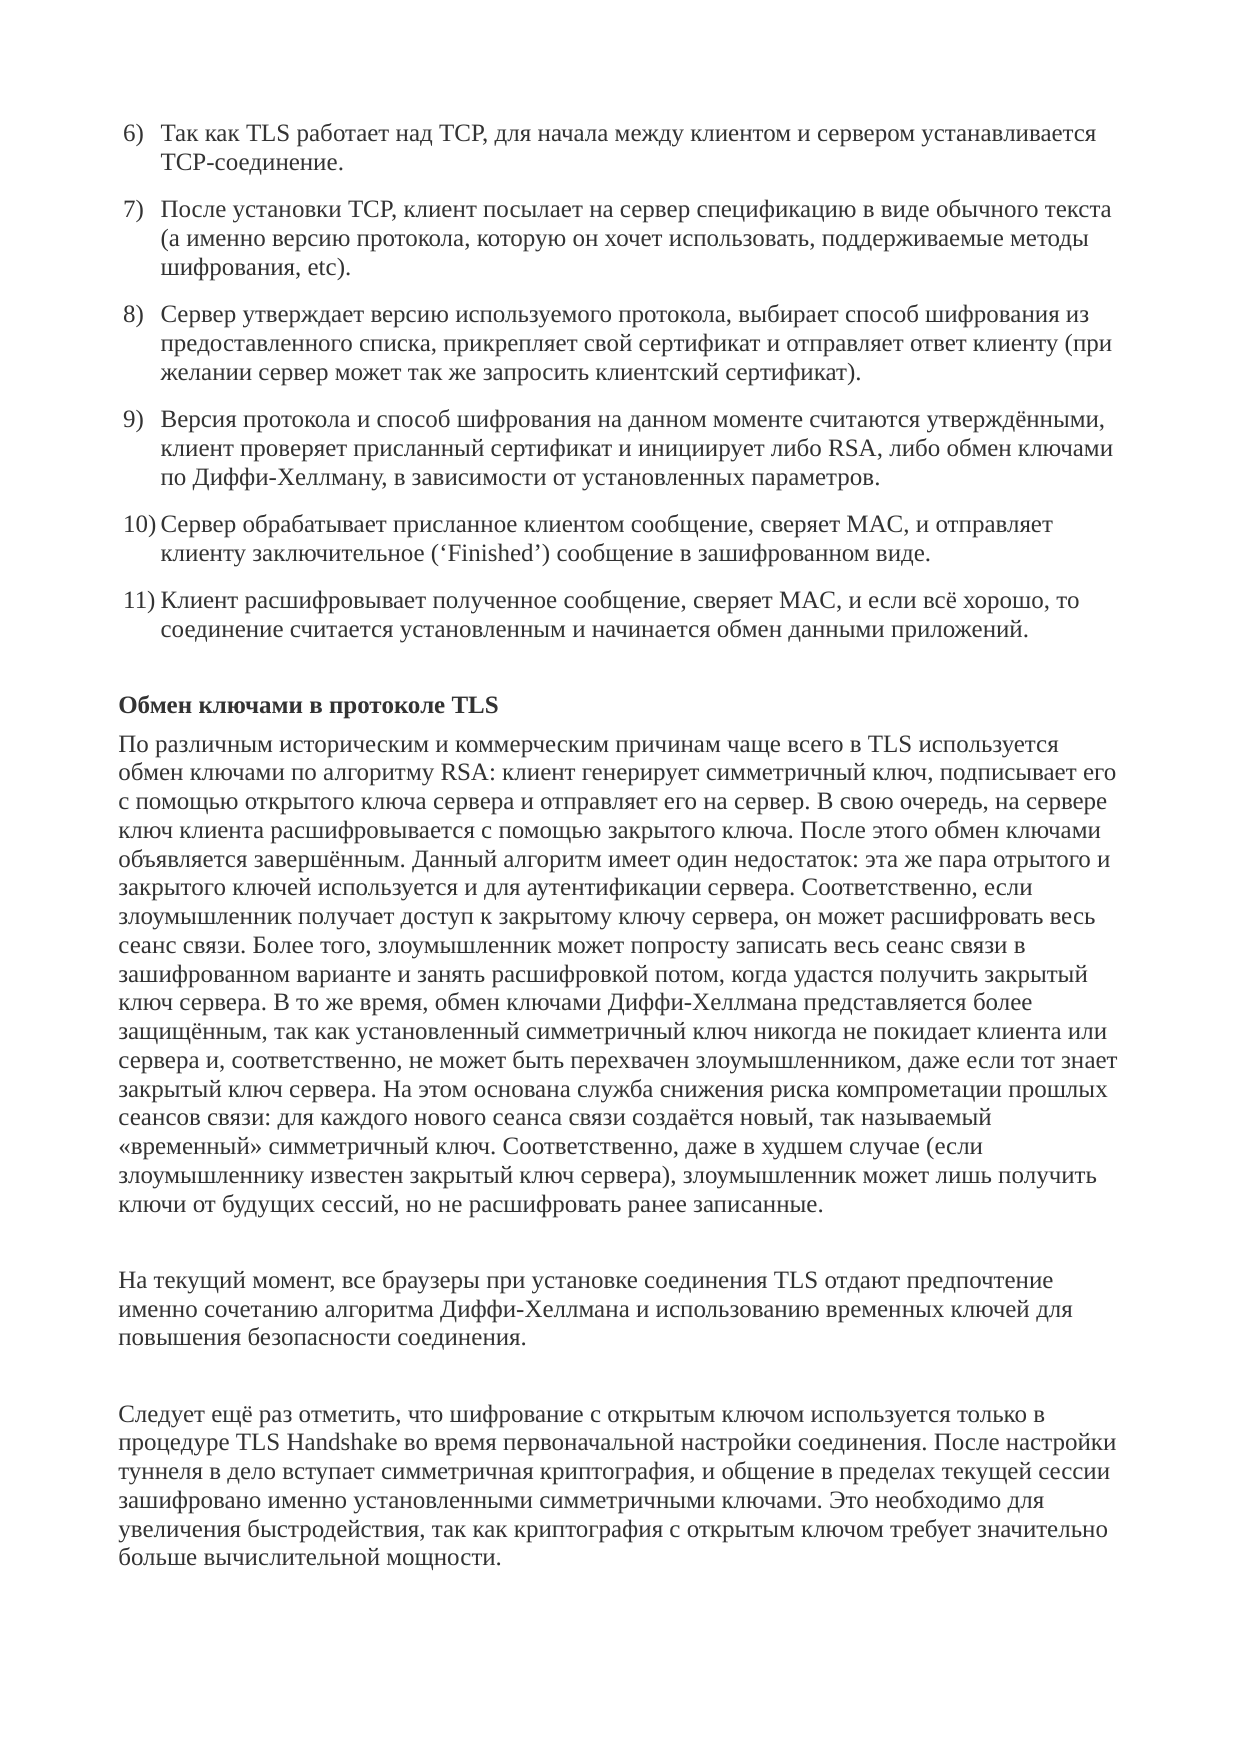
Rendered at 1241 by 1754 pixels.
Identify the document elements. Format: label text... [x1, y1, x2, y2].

list Сервер утверждает версию используемого протокола, выбирает способ шифрования из предоставленного списка, прикрепляет свой сертификат и отправляет ответ клиенту (при желании сервер может так же запросить клиентский сертификат). [123, 299, 1122, 386]
list Версия протокола и способ шифрования на данном моменте считаются утверждёнными, клиент проверяет присланный сертификат и инициирует либо RSA, либо обмен ключами по Диффи-Хеллману, в зависимости от установленных параметров. [123, 404, 1122, 491]
text Обмен ключами в протоколе TLS [118, 691, 1122, 719]
list Так как TLS работает над TCP, для начала между клиентом и сервером устанавливается TCP-соединение. [123, 118, 1122, 176]
list Клиент расшифровывает полученное сообщение, сверяет MAC, и если всё хорошо, то соединение считается установленным и начинается обмен данными приложений. [123, 586, 1122, 643]
text По различным историческим и коммерческим причинам чаще всего в TLS используется обмен ключами по алгоритму RSA: клиент генерирует симметричный ключ, подписывает его с помощью открытого ключа сервера и отправляет его на сервер. В свою очередь, на сервере ключ клиента расшифровывается с помощью закрытого ключа. После этого обмен ключами объявляется завершённым. Данный алгоритм имеет один недостаток: эта же пара отрытого и закрытого ключей используется и для аутентификации сервера. Соответственно, если злоумышленник получает доступ к закрытому ключу сервера, он может расшифровать весь сеанс связи. Более того, злоумышленник может попросту записать весь сеанс связи в зашифрованном варианте и занять расшифровкой потом, когда удастся получить закрытый ключ сервера. В то же время, обмен ключами Диффи-Хеллмана представляется более защищённым, так как установленный симметричный ключ никогда не покидает клиента или сервера и, соответственно, не может быть перехвачен злоумышленником, даже если тот знает закрытый ключ сервера. На этом основана служба снижения риска компрометации прошлых сеансов связи: для каждого нового сеанса связи создаётся новый, так называемый «временный» симметричный ключ. Соответственно, даже в худшем случае (если злоумышленнику известен закрытый ключ сервера), злоумышленник может лишь получить ключи от будущих сессий, но не расшифровать ранее записанные. [118, 729, 1122, 1217]
text Следует ещё раз отметить, что шифрование с открытым ключом используется только в процедуре TLS Handshake во время первоначальной настройки соединения. После настройки туннеля в дело вступает симметричная криптография, и общение в пределах текущей сессии зашифровано именно установленными симметричными ключами. Это необходимо для увеличения быстродействия, так как криптография с открытым ключом требует значительно больше вычислительной мощности. [118, 1399, 1122, 1571]
text На текущий момент, все браузеры при установке соединения TLS отдают предпочтение именно сочетанию алгоритма Диффи-Хеллмана и использованию временных ключей для повышения безопасности соединения. [118, 1265, 1122, 1351]
list Сервер обрабатывает присланное клиентом сообщение, сверяет MAC, и отправляет клиенту заключительное (‘Finished’) сообщение в зашифрованном виде. [123, 509, 1122, 567]
list После установки TCP, клиент посылает на сервер спецификацию в виде обычного текста (а именно версию протокола, которую он хочет использовать, поддерживаемые методы шифрования, etc). [123, 194, 1122, 281]
